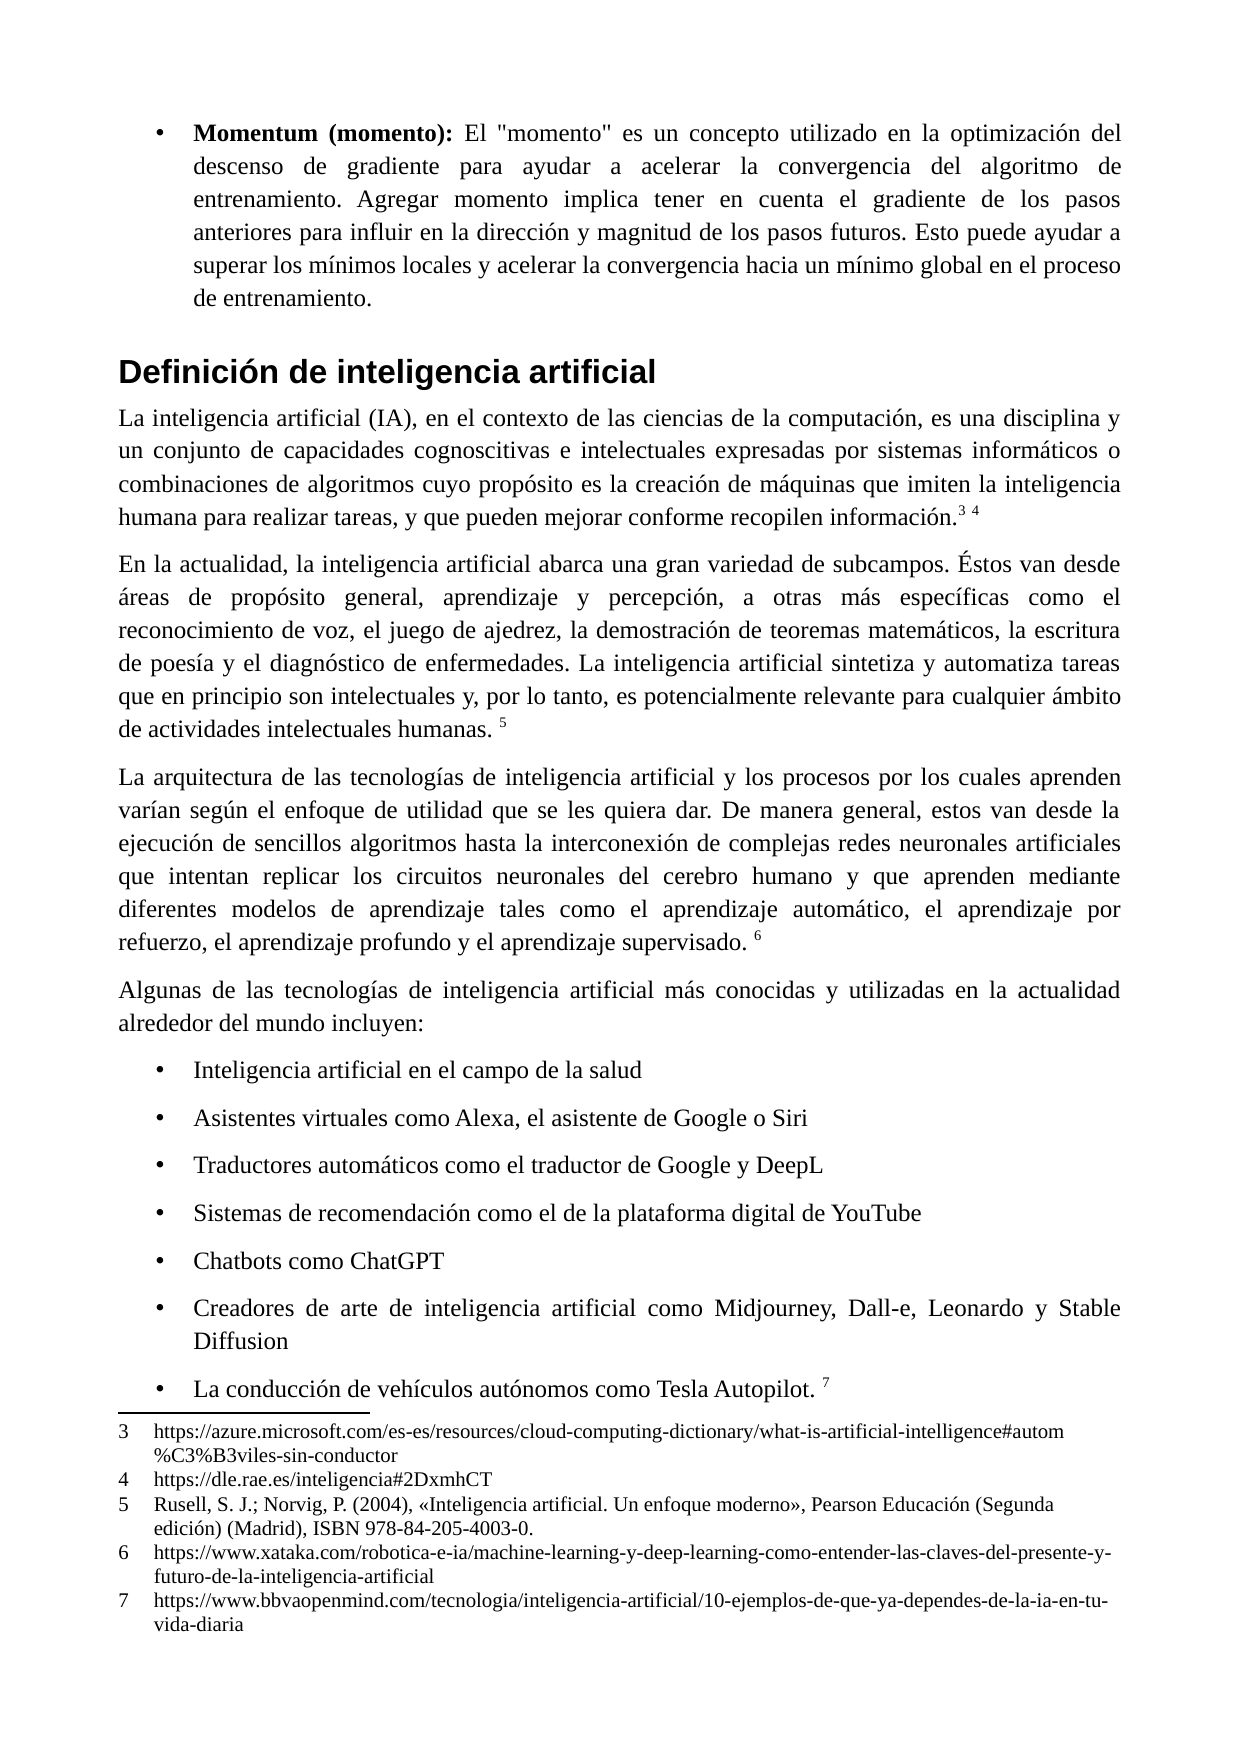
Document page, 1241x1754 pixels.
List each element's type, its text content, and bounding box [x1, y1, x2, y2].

list Asistentes virtuales como Alexa, el asistente de Google o Siri [156, 1103, 1122, 1132]
list La conducción de vehículos autónomos como Tesla Autopilot. [156, 1374, 1122, 1403]
text La arquitectura de las tecnologías de inteligencia artificial y los procesos por los cuales aprenden varían según el enfoque de utilidad que se les quiera dar. De manera general, estos van desde la ejecución de sencillos algoritmos hasta la interconexión de complejas redes neuronales artificiales que intentan replicar los circuitos neuronales del cerebro humano y que aprenden mediante diferentes modelos de aprendizaje tales como el aprendizaje automático, el aprendizaje por refuerzo, el aprendizaje profundo y el aprendizaje supervisado. [118, 762, 1122, 956]
list Sistemas de recomendación como el de la plataforma digital de YouTube [156, 1198, 1122, 1227]
list Momentum (momento): El "momento" es un concepto utilizado en la optimización del descenso de gradiente para ayudar a acelerar la convergencia del algoritmo de entrenamiento. Agregar momento implica tener en cuenta el gradiente de los pasos anteriores para influir en la dirección y magnitud de los pasos futuros. Esto puede ayudar a superar los mínimos locales y acelerar la convergencia hacia un mínimo global en el proceso de entrenamiento. [156, 118, 1122, 312]
text La inteligencia artificial (IA), en el contexto de las ciencias de la computación, es una disciplina y un conjunto de capacidades cognoscitivas e intelectuales expresadas por sistemas informáticos o combinaciones de algoritmos cuyo propósito es la creación de máquinas que imiten la inteligencia humana para realizar tareas, y que pueden mejorar conforme recopilen información. [118, 403, 1122, 530]
list Inteligencia artificial en el campo de la salud [156, 1055, 1122, 1084]
list Traductores automáticos como el traductor de Google y DeepL [156, 1151, 1122, 1179]
list Chatbots como ChatGPT [156, 1246, 1122, 1274]
subtitle Definición de inteligencia artificial [118, 352, 1122, 390]
text Algunas de las tecnologías de inteligencia artificial más conocidas y utilizadas en la actualidad alrededor del mundo incluyen: [118, 975, 1122, 1036]
text https://www.xataka.com/robotica-e-ia/machine-learning-y-deep-learning-como-entender-las-claves-del-presente-y-futuro-de-la-inteligencia-artificial [118, 1539, 1122, 1588]
text Rusell, S. J.; Norvig, P. (2004), «Inteligencia artificial. Un enfoque moderno», Pearson Educación (Segunda edición) (Madrid), ISBN 978-84-205-4003-0. [118, 1491, 1122, 1539]
text https://dle.rae.es/inteligencia#2DxmhCT [118, 1467, 1122, 1491]
list Creadores de arte de inteligencia artificial como Midjourney, Dall-e, Leonardo y Stable Diffusion [156, 1293, 1122, 1355]
text En la actualidad, la inteligencia artificial abarca una gran variedad de subcampos. Éstos van desde áreas de propósito general, aprendizaje y percepción, a otras más específicas como el reconocimiento de voz, el juego de ajedrez, la demostración de teoremas matemáticos, la escritura de poesía y el diagnóstico de enfermedades. La inteligencia artificial sintetiza y automatiza tareas que en principio son intelectuales y, por lo tanto, es potencialmente relevante para cualquier ámbito de actividades intelectuales humanas. [118, 549, 1122, 743]
list https://www.bbvaopenmind.com/tecnologia/inteligencia-artificial/10-ejemplos-de-que-ya-dependes-de-la-ia-en-tu-vida-diaria [118, 1588, 1122, 1636]
text https://azure.microsoft.com/es-es/resources/cloud-computing-dictionary/what-is-artificial-intelligence#autom%C3%B3viles-sin-conductor [118, 1419, 1122, 1467]
